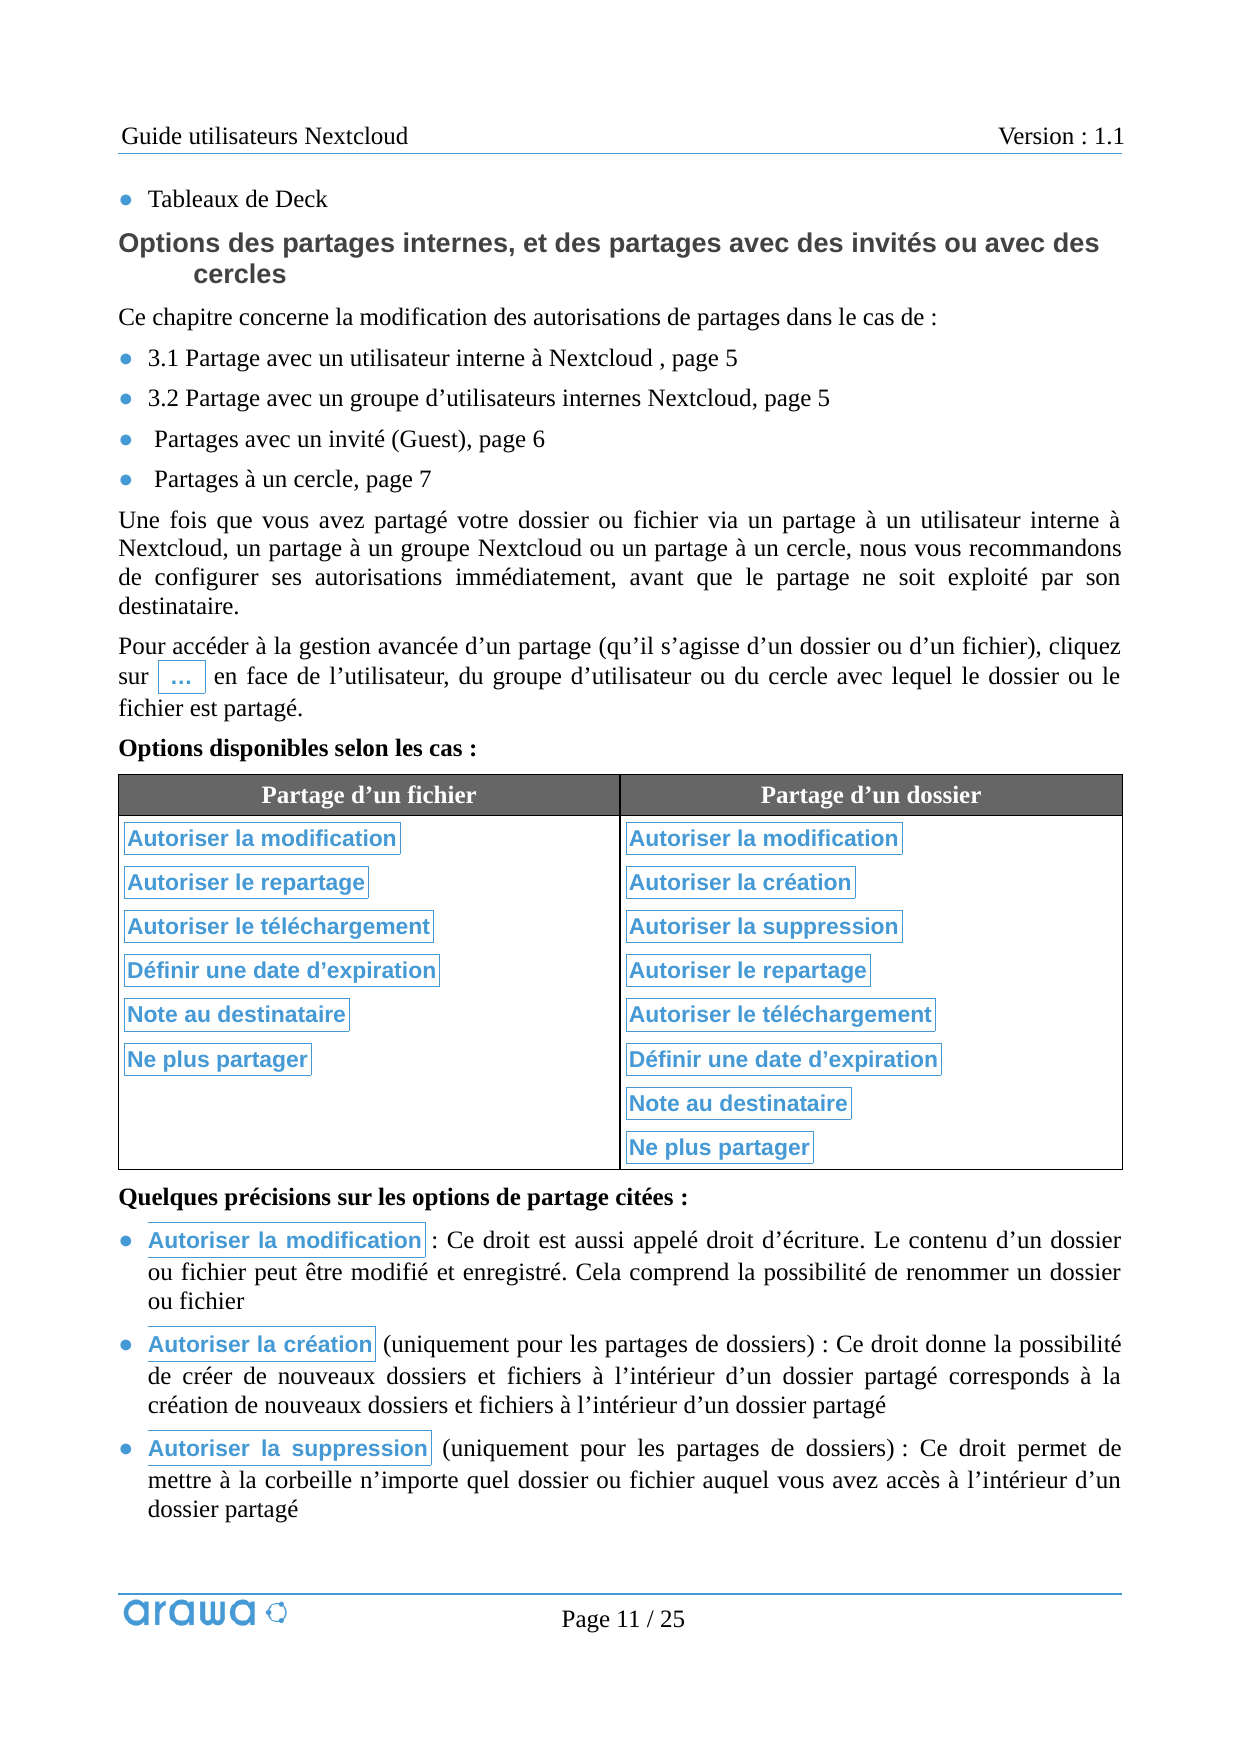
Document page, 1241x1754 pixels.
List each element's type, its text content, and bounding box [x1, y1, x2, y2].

text Une fois que vous avez partagé votre dossier ou fichier via un partage à un utilisateur interne à Nextcloud, un partage à un groupe Nextcloud ou un partage à un cercle, nous vous recommandons de configurer ses autorisations immédiatement, avant que le partage ne soit exploité par son destinataire. [118, 505, 1122, 620]
text Pour accéder à la gestion avancée d’un partage (qu’il s’agisse d’un dossier ou d’un fichier), cliquez sur … en face de l’utilisateur, du groupe d’utilisateur ou du cercle avec lequel le dossier ou le fichier est partagé. [118, 631, 1122, 721]
text Ce chapitre concerne la modification des autorisations de partages dans le cas de : [118, 302, 1122, 331]
list Autoriser la création (uniquement pour les partages de dossiers) : Ce droit donne la possibilité de créer de nouveaux dossiers et fichiers à l’intérieur d’un dossier partagé corresponds à la création de nouveaux dossiers et fichiers à l’intérieur d’un dossier partagé [118, 1326, 1122, 1419]
table_cell Autoriser la modification Autoriser le repartage Autoriser le téléchargement Définir une date d’expiration Note au destinataire Ne plus partager [119, 816, 619, 1169]
list Partages avec un invité (Guest), page 6 [118, 424, 1122, 452]
list Autoriser la modification : Ce droit est aussi appelé droit d’écriture. Le contenu d’un dossier ou fichier peut être modifié et enregistré. Cela comprend la possibilité de renommer un dossier ou fichier [118, 1222, 1122, 1314]
table_header Partage d’un dossier [621, 775, 1122, 815]
subtitle Options des partages internes, et des partages avec des invités ou avec des cercles [118, 227, 1122, 289]
table_header Partage d’un fichier [119, 775, 619, 815]
table_cell Autoriser la modification Autoriser la création Autoriser la suppression Autoriser le repartage Autoriser le téléchargement Définir une date d’expiration Note au destinataire Ne plus partager [621, 816, 1122, 1169]
list Tableaux de Deck [118, 184, 1122, 212]
list 3.2 Partage avec un groupe d’utilisateurs internes Nextcloud, page 5 [118, 383, 1122, 412]
text Quelques précisions sur les options de partage citées : [118, 1182, 1122, 1211]
text Options disponibles selon les cas : [118, 733, 1122, 762]
list Partages à un cercle, page 7 [118, 464, 1122, 493]
list 3.1 Partage avec un utilisateur interne à Nextcloud , page 5 [118, 343, 1122, 371]
list Autoriser la suppression (uniquement pour les partages de dossiers) : Ce droit permet de mettre à la corbeille n’importe quel dossier ou fichier auquel vous avez accès à l’intérieur d’un dossier partagé [118, 1430, 1122, 1523]
picture [121, 1597, 290, 1628]
